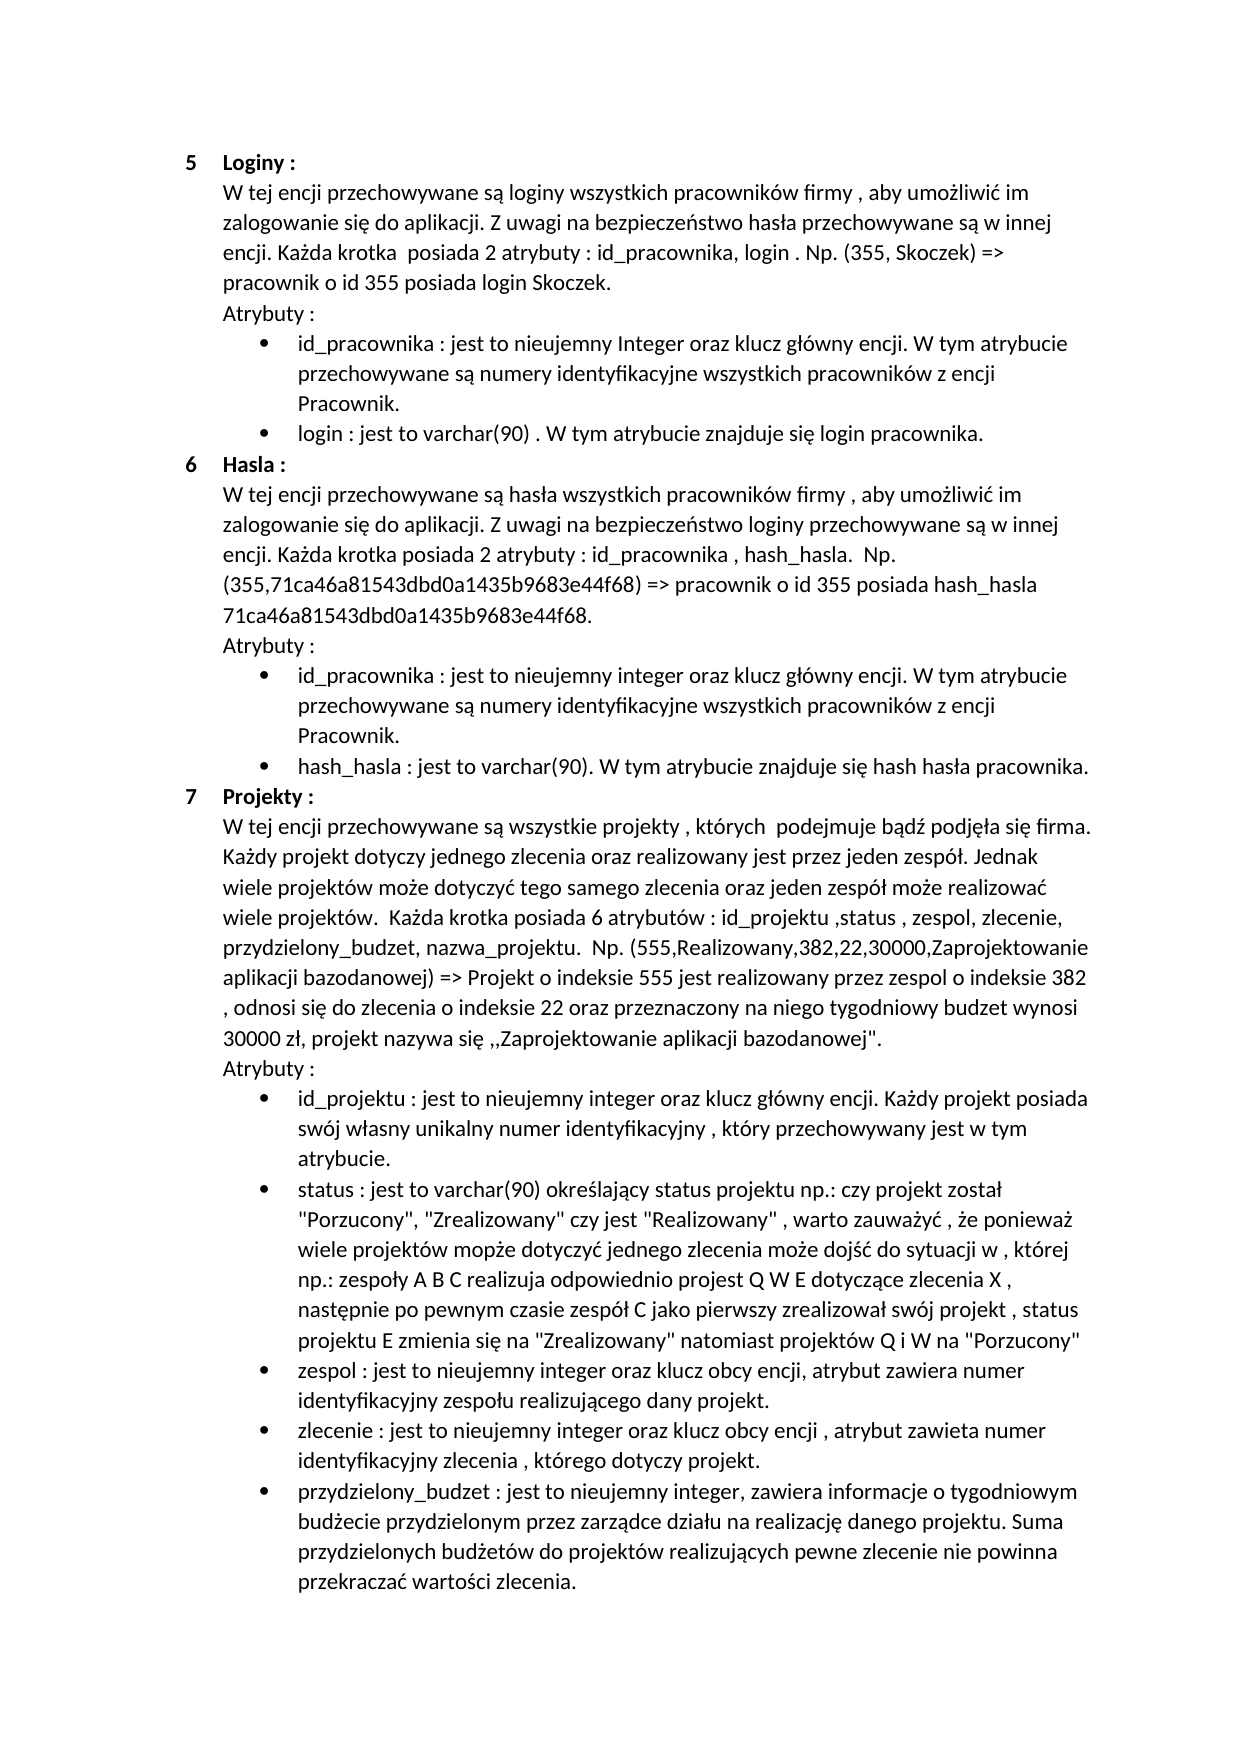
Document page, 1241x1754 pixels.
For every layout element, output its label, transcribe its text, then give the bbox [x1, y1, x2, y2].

list przydzielony_budzet : jest to nieujemny integer, zawiera informacje o tygodniowym budżecie przydzielonym przez zarządce działu na realizację danego projektu. Suma przydzielonych budżetów do projektów realizujących pewne zlecenie nie powinna przekraczać wartości zlecenia. [260, 1477, 1093, 1595]
list W tej encji przechowywane są hasła wszystkich pracowników firmy , aby umożliwić im zalogowanie się do aplikacji. Z uwagi na bezpieczeństwo loginy przechowywane są w innej encji. Każda krotka posiada 2 atrybuty : id_pracownika , hash_hasla. Np.(355,71ca46a81543dbd0a1435b9683e44f68) => pracownik o id 355 posiada hash_hasla 71ca46a81543dbd0a1435b9683e44f68. [223, 480, 1093, 629]
list hash_hasla : jest to varchar(90). W tym atrybucie znajduje się hash hasła pracownika. [260, 752, 1093, 780]
list Atrybuty : [223, 1054, 1093, 1082]
list Atrybuty : [223, 299, 1093, 327]
list id_pracownika : jest to nieujemny integer oraz klucz główny encji. W tym atrybucie przechowywane są numery identyfikacyjne wszystkich pracowników z encji Pracownik. [260, 661, 1093, 749]
list id_pracownika : jest to nieujemny Integer oraz klucz główny encji. W tym atrybucie przechowywane są numery identyfikacyjne wszystkich pracowników z encji Pracownik. [260, 329, 1093, 417]
list zespol : jest to nieujemny integer oraz klucz obcy encji, atrybut zawiera numer identyfikacyjny zespołu realizującego dany projekt. [260, 1356, 1093, 1414]
list zlecenie : jest to nieujemny integer oraz klucz obcy encji , atrybut zawieta numer identyfikacyjny zlecenia , którego dotyczy projekt. [260, 1416, 1093, 1474]
list Loginy : [185, 148, 1093, 176]
list status : jest to varchar(90) określający status projektu np.: czy projekt został "Porzucony", "Zrealizowany" czy jest "Realizowany" , warto zauważyć , że ponieważ wiele projektów mopże dotyczyć jednego zlecenia może dojść do sytuacji w , której np.: zespoły A B C realizuja odpowiednio projest Q W E dotyczące zlecenia X , następnie po pewnym czasie zespół C jako pierwszy zrealizował swój projekt , status projektu E zmienia się na "Zrealizowany" natomiast projektów Q i W na "Porzucony" [260, 1175, 1093, 1354]
list W tej encji przechowywane są wszystkie projekty , których podejmuje bądź podjęła się firma. Każdy projekt dotyczy jednego zlecenia oraz realizowany jest przez jeden zespół. Jednak wiele projektów może dotyczyć tego samego zlecenia oraz jeden zespół może realizować wiele projektów. Każda krotka posiada 6 atrybutów : id_projektu ,status , zespol, zlecenie, przydzielony_budzet, nazwa_projektu. Np. (555,Realizowany,382,22,30000,Zaprojektowanie aplikacji bazodanowej) => Projekt o indeksie 555 jest realizowany przez zespol o indeksie 382 , odnosi się do zlecenia o indeksie 22 oraz przeznaczony na niego tygodniowy budzet wynosi 30000 zł, projekt nazywa się ,,Zaprojektowanie aplikacji bazodanowej". [223, 812, 1093, 1052]
list W tej encji przechowywane są loginy wszystkich pracowników firmy , aby umożliwić im zalogowanie się do aplikacji. Z uwagi na bezpieczeństwo hasła przechowywane są w innej encji. Każda krotka posiada 2 atrybuty : id_pracownika, login . Np. (355, Skoczek) => pracownik o id 355 posiada login Skoczek. [223, 178, 1093, 296]
list Hasla : [185, 450, 1093, 478]
list id_projektu : jest to nieujemny integer oraz klucz główny encji. Każdy projekt posiada swój własny unikalny numer identyfikacyjny , który przechowywany jest w tym atrybucie. [260, 1084, 1093, 1172]
list Projekty : [185, 782, 1093, 810]
list login : jest to varchar(90) . W tym atrybucie znajduje się login pracownika. [260, 419, 1093, 447]
list Atrybuty : [223, 631, 1093, 659]
